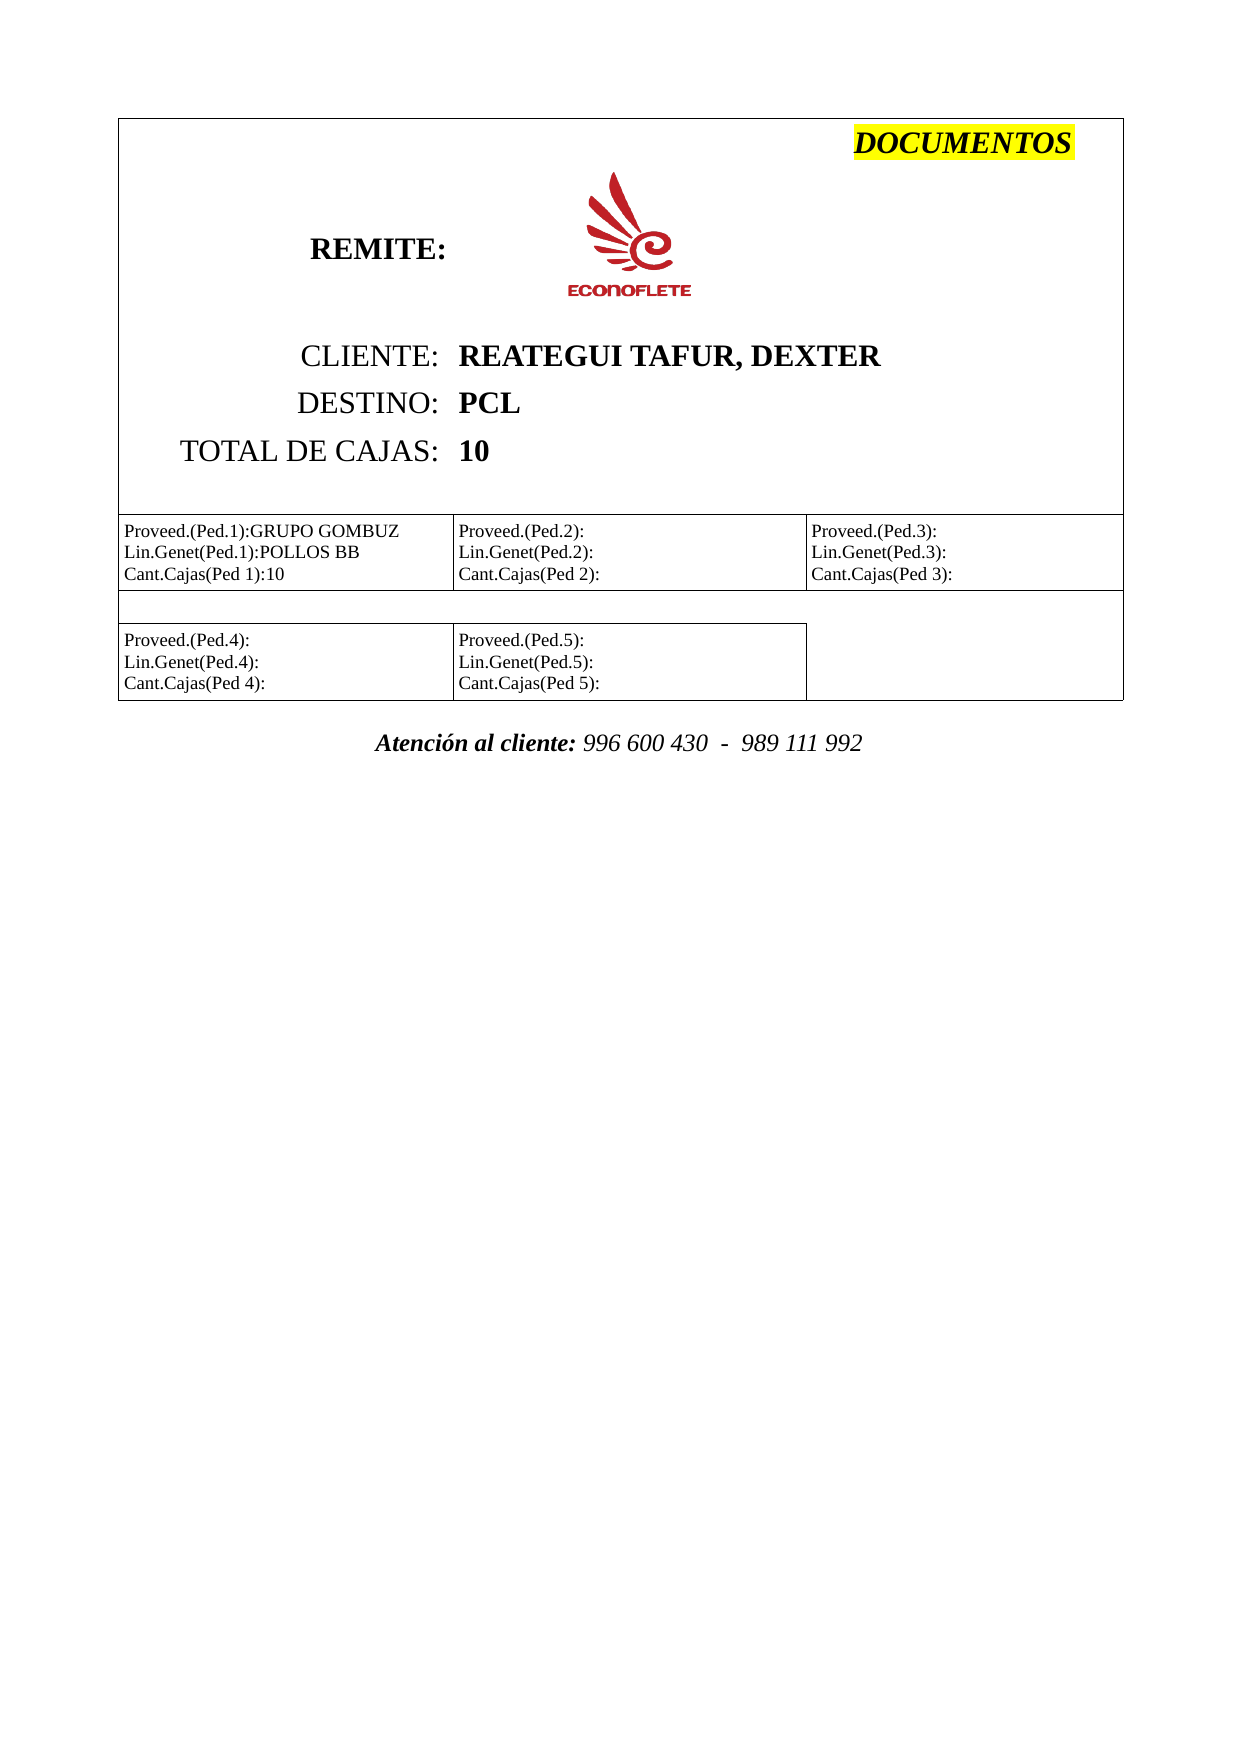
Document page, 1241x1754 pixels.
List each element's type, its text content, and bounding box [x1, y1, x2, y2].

table_cell [807, 623, 1123, 699]
table_cell [119, 474, 453, 514]
table_cell [453, 591, 806, 623]
table_cell [806, 474, 1123, 514]
table_cell Proveed.(Ped.1):GRUPO GOMBUZ Lin.Genet(Ped.1):POLLOS BB Cant.Cajas(Ped 1):10 [119, 515, 453, 590]
table_cell PCL [453, 379, 806, 426]
table_cell Proveed.(Ped.2): Lin.Genet(Ped.2): Cant.Cajas(Ped 2): [454, 515, 806, 590]
picture [552, 171, 707, 297]
table_cell REMITE: [119, 166, 453, 332]
text Atención al cliente: 996 600 430 - 989 111 992 [118, 728, 1122, 757]
table_cell 10 [453, 426, 1123, 474]
table_cell Proveed.(Ped.5): Lin.Genet(Ped.5): Cant.Cajas(Ped 5): [454, 624, 806, 699]
table_header [119, 119, 453, 166]
table_cell TOTAL DE CAJAS: [119, 426, 453, 474]
table_cell [806, 379, 1123, 426]
table_cell DESTINO: [119, 379, 453, 426]
table_cell REATEGUI TAFUR, DEXTER [453, 332, 1123, 379]
table_header DOCUMENTOS [806, 119, 1123, 166]
table_cell [453, 166, 806, 332]
table_cell [806, 591, 1123, 623]
table_cell Proveed.(Ped.4): Lin.Genet(Ped.4): Cant.Cajas(Ped 4): [119, 624, 453, 699]
table_cell [119, 591, 453, 623]
table_cell [806, 166, 1123, 332]
table_cell CLIENTE: [119, 332, 453, 379]
table_cell [453, 474, 806, 514]
table_header [453, 119, 806, 166]
table_cell Proveed.(Ped.3): Lin.Genet(Ped.3): Cant.Cajas(Ped 3): [807, 515, 1123, 590]
